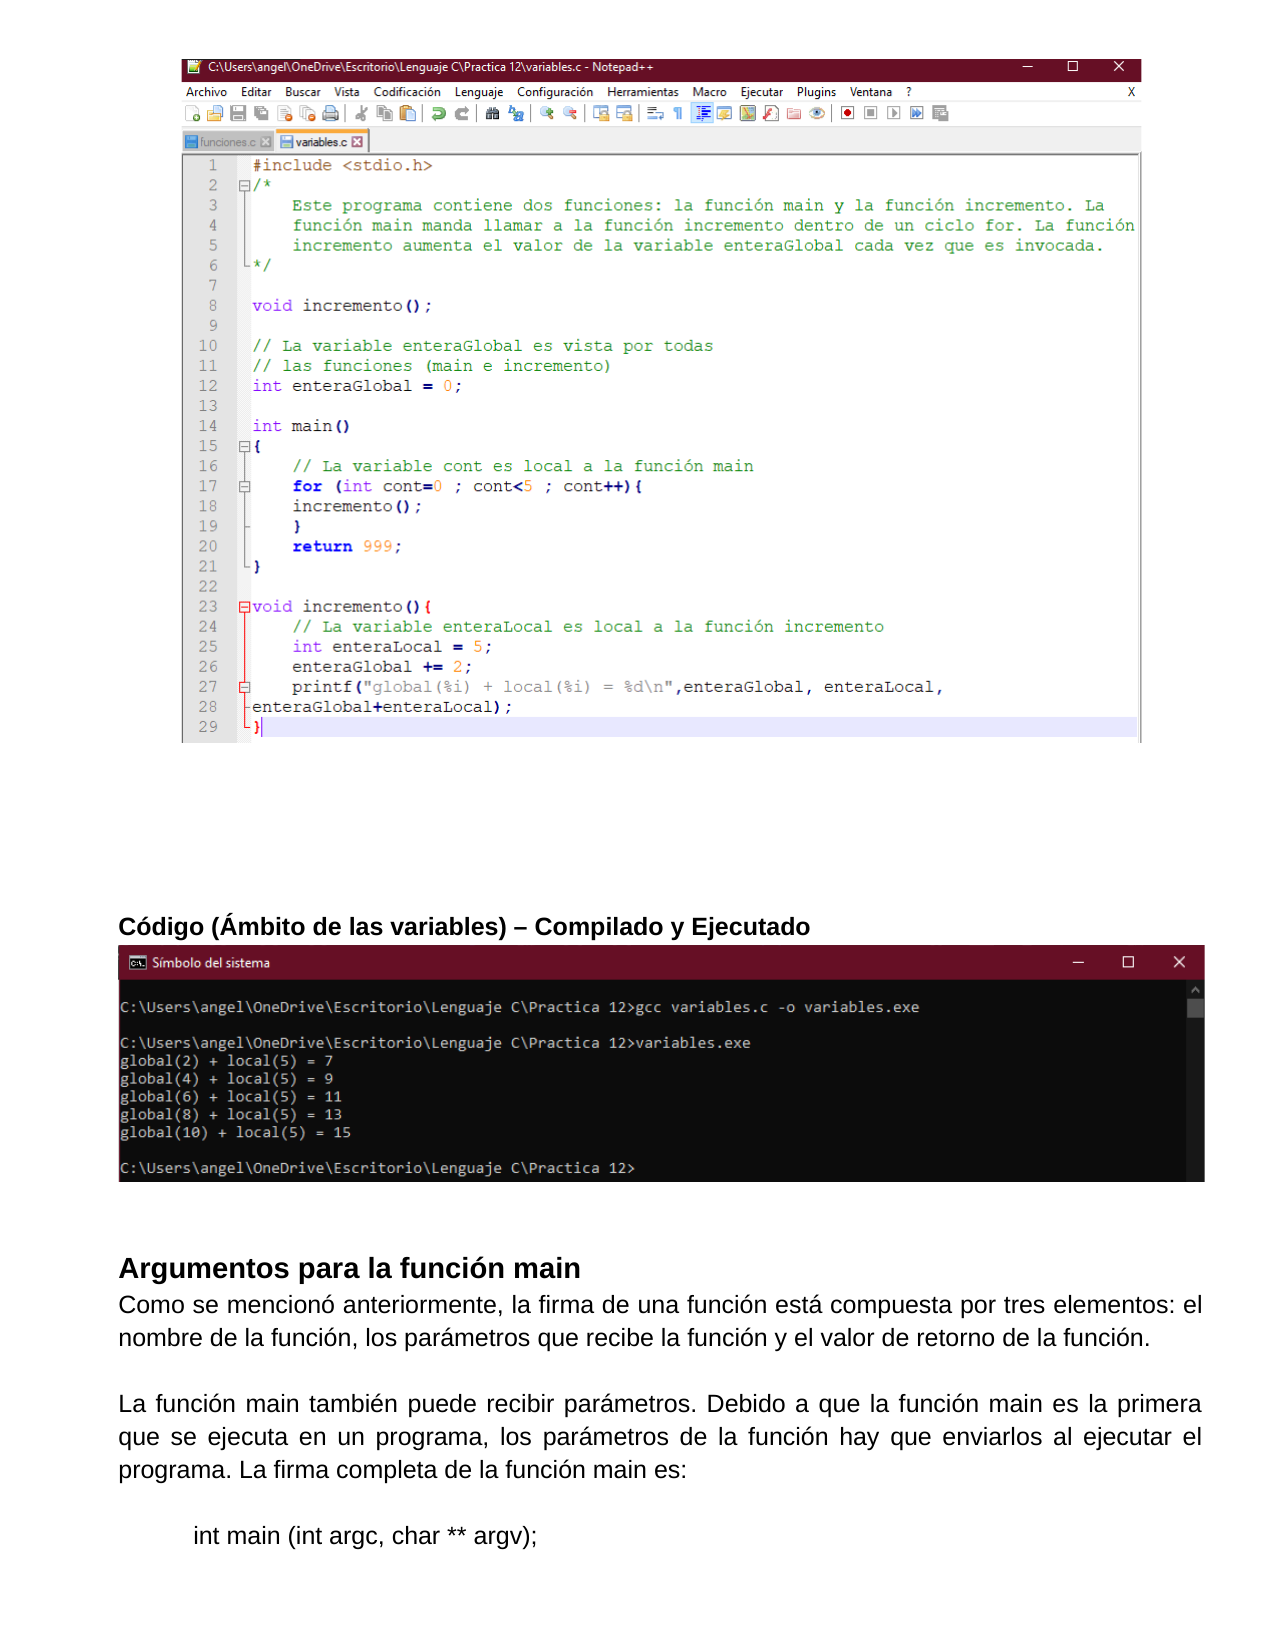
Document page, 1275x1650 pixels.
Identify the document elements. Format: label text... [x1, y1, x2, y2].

text Argumentos para la función main [118, 1252, 1205, 1285]
text Código (Ámbito de las variables) – Compilado y Ejecutado [118, 912, 1205, 941]
text Como se mencionó anteriormente, la firma de una función está compuesta por tres elementos: el nombre de la función, los parámetros que recibe la función y el valor de retorno de la función. [118, 1290, 1205, 1352]
text int main (int argc, char ** argv); [118, 1521, 1205, 1550]
text La función main también puede recibir parámetros. Debido a que la función main es la primera que se ejecuta en un programa, los parámetros de la función hay que enviarlos al ejecutar el programa. La firma completa de la función main es: [118, 1389, 1205, 1484]
